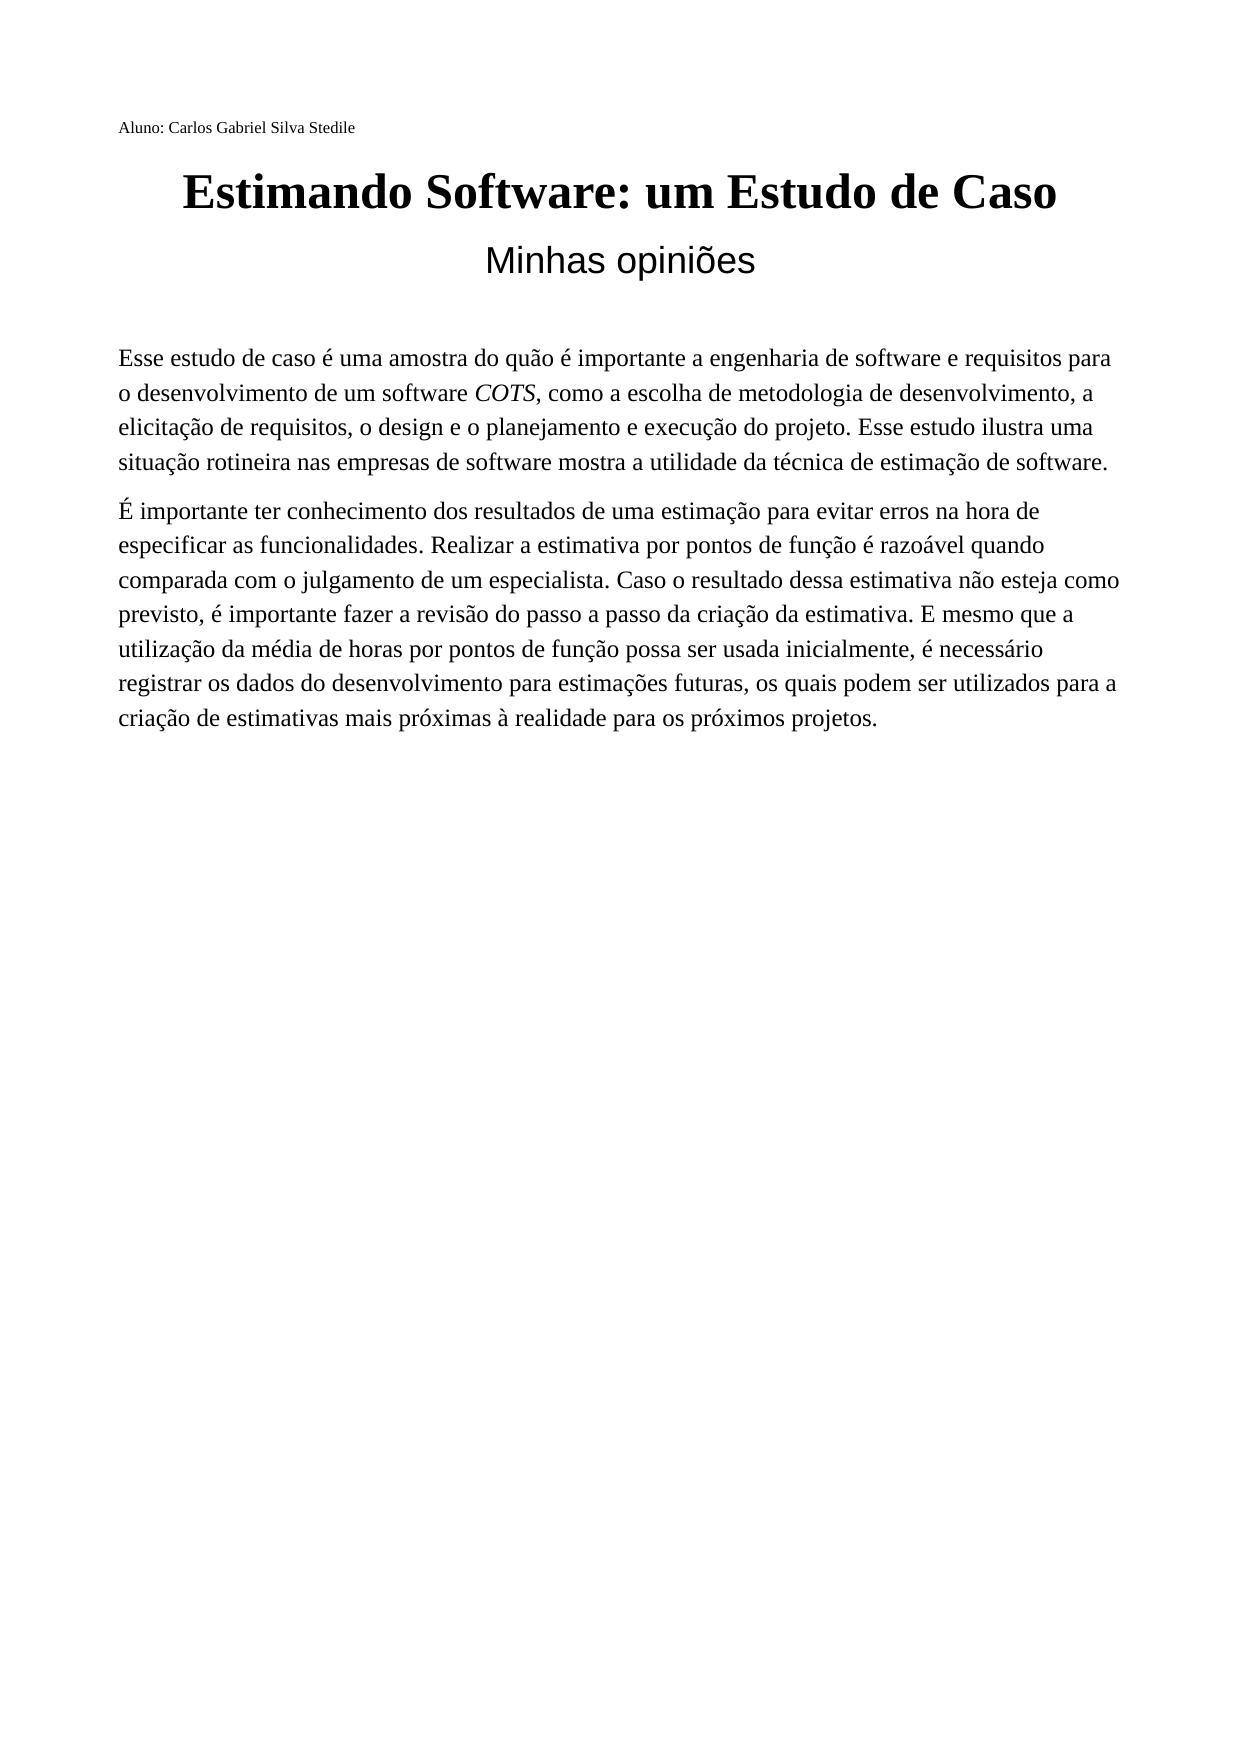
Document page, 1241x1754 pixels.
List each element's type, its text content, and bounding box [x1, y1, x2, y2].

subtitle Estimando Software: um Estudo de Caso [118, 162, 1122, 220]
subtitle Minhas opiniões [118, 238, 1122, 282]
text Esse estudo de caso é uma amostra do quão é importante a engenharia de software e requisitos para o desenvolvimento de um software COTS, como a escolha de metodologia de desenvolvimento, a elicitação de requisitos, o design e o planejamento e execução do projeto. Esse estudo ilustra uma situação rotineira nas empresas de software mostra a utilidade da técnica de estimação de software. [118, 343, 1122, 475]
text É importante ter conhecimento dos resultados de uma estimação para evitar erros na hora de especificar as funcionalidades. Realizar a estimativa por pontos de função é razoável quando comparada com o julgamento de um especialista. Caso o resultado dessa estimativa não esteja como previsto, é importante fazer a revisão do passo a passo da criação da estimativa. E mesmo que a utilização da média de horas por pontos de função possa ser usada inicialmente, é necessário registrar os dados do desenvolvimento para estimações futuras, os quais podem ser utilizados para a criação de estimativas mais próximas à realidade para os próximos projetos. [118, 496, 1122, 731]
text Aluno: Carlos Gabriel Silva Stedile [118, 118, 1122, 137]
